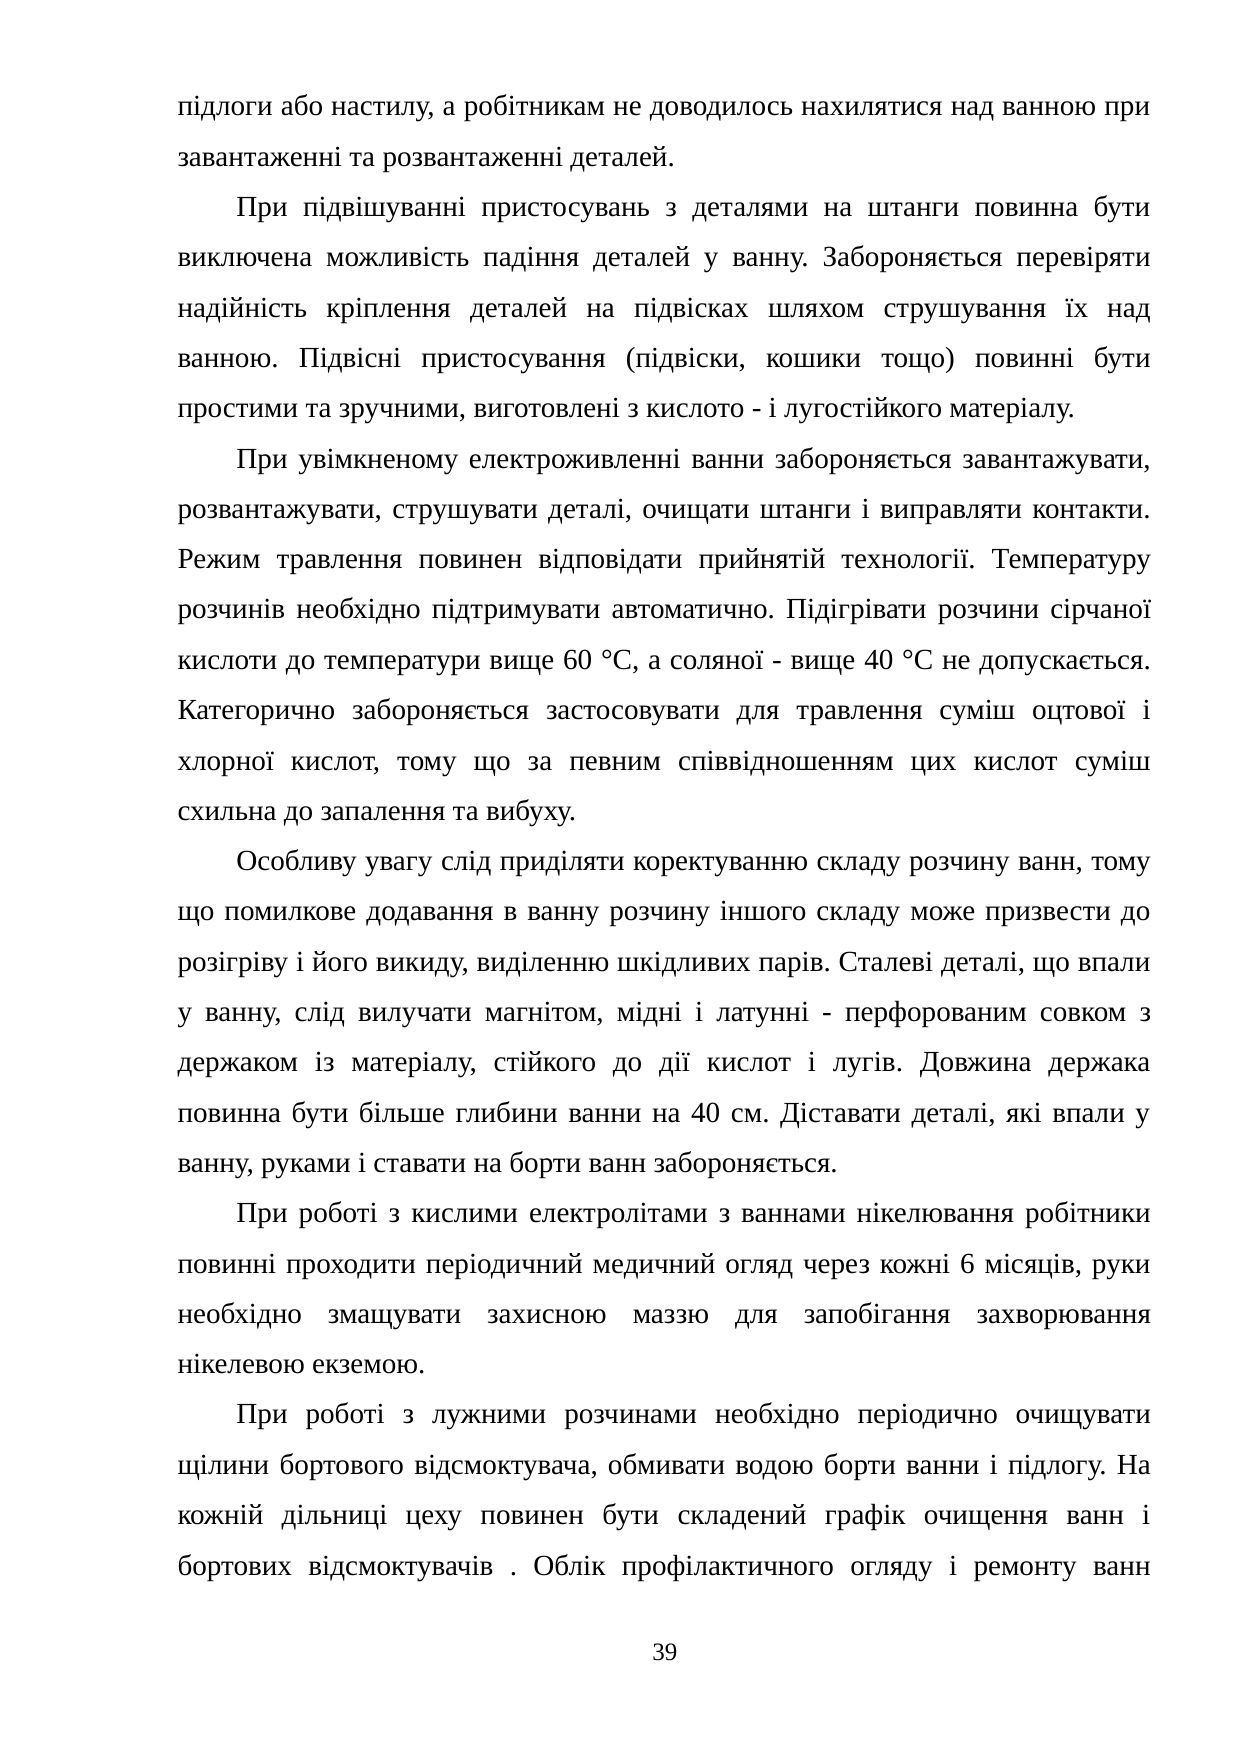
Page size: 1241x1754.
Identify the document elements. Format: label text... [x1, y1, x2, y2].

text Особливу увагу слід приділяти коректуванню складу розчину ванн, тому що помилкове додавання в ванну розчину іншого складу може призвести до розігріву і його викиду, виділенню шкідливих парів. Сталеві деталі, що впали у ванну, слід вилучати магнітом, мідні і латунні - перфорованим совком з держаком із матеріалу, стійкого до дії кислот і лугів. Довжина держака повинна бути більше глибини ванни на 40 см. Діставати деталі, які впали у ванну, руками і ставати на борти ванн забороняється. [177, 843, 1152, 1179]
text При підвішуванні пристосувань з деталями на штанги повинна бути виключена можливість падіння деталей у ванну. Забороняється перевіряти надійність кріплення деталей на підвісках шляхом струшування їх над ванною. Підвісні пристосування (підвіски, кошики тощо) повинні бути простими та зручними, виготовлені з кислото - і лугостійкого матеріалу. [177, 189, 1152, 424]
text При роботі з лужними розчинами необхідно періодично очищувати щілини бортового відсмоктувача, обмивати водою борти ванни і підлогу. На кожній дільниці цеху повинен бути складений графік очищення ванн і бортових відсмоктувачів . Облік профілактичного огляду і ремонту ванн [177, 1397, 1152, 1581]
text підлоги або настилу, а робітникам не доводилось нахилятися над ванною при завантаженні та розвантаженні деталей. [177, 88, 1152, 172]
text При роботі з кислими електролітами з ваннами нікелювання робітники повинні проходити періодичний медичний огляд через кожні 6 місяців, руки необхідно змащувати захисною маззю для запобігання захворювання нікелевою екземою. [177, 1195, 1152, 1380]
text При увімкненому електроживленні ванни забороняється завантажувати, розвантажувати, струшувати деталі, очищати штанги і виправляти контакти. Режим травлення повинен відповідати прийнятій технології. Температуру розчинів необхідно підтримувати автоматично. Підігрівати розчини сірчаної кислоти до температури вище 60 °С, а соляної - вище 40 °С не допускається. Категорично забороняється застосовувати для травлення суміш оцтової і хлорної кислот, тому що за певним співвідношенням цих кислот суміш схильна до запалення та вибуху. [177, 441, 1152, 826]
